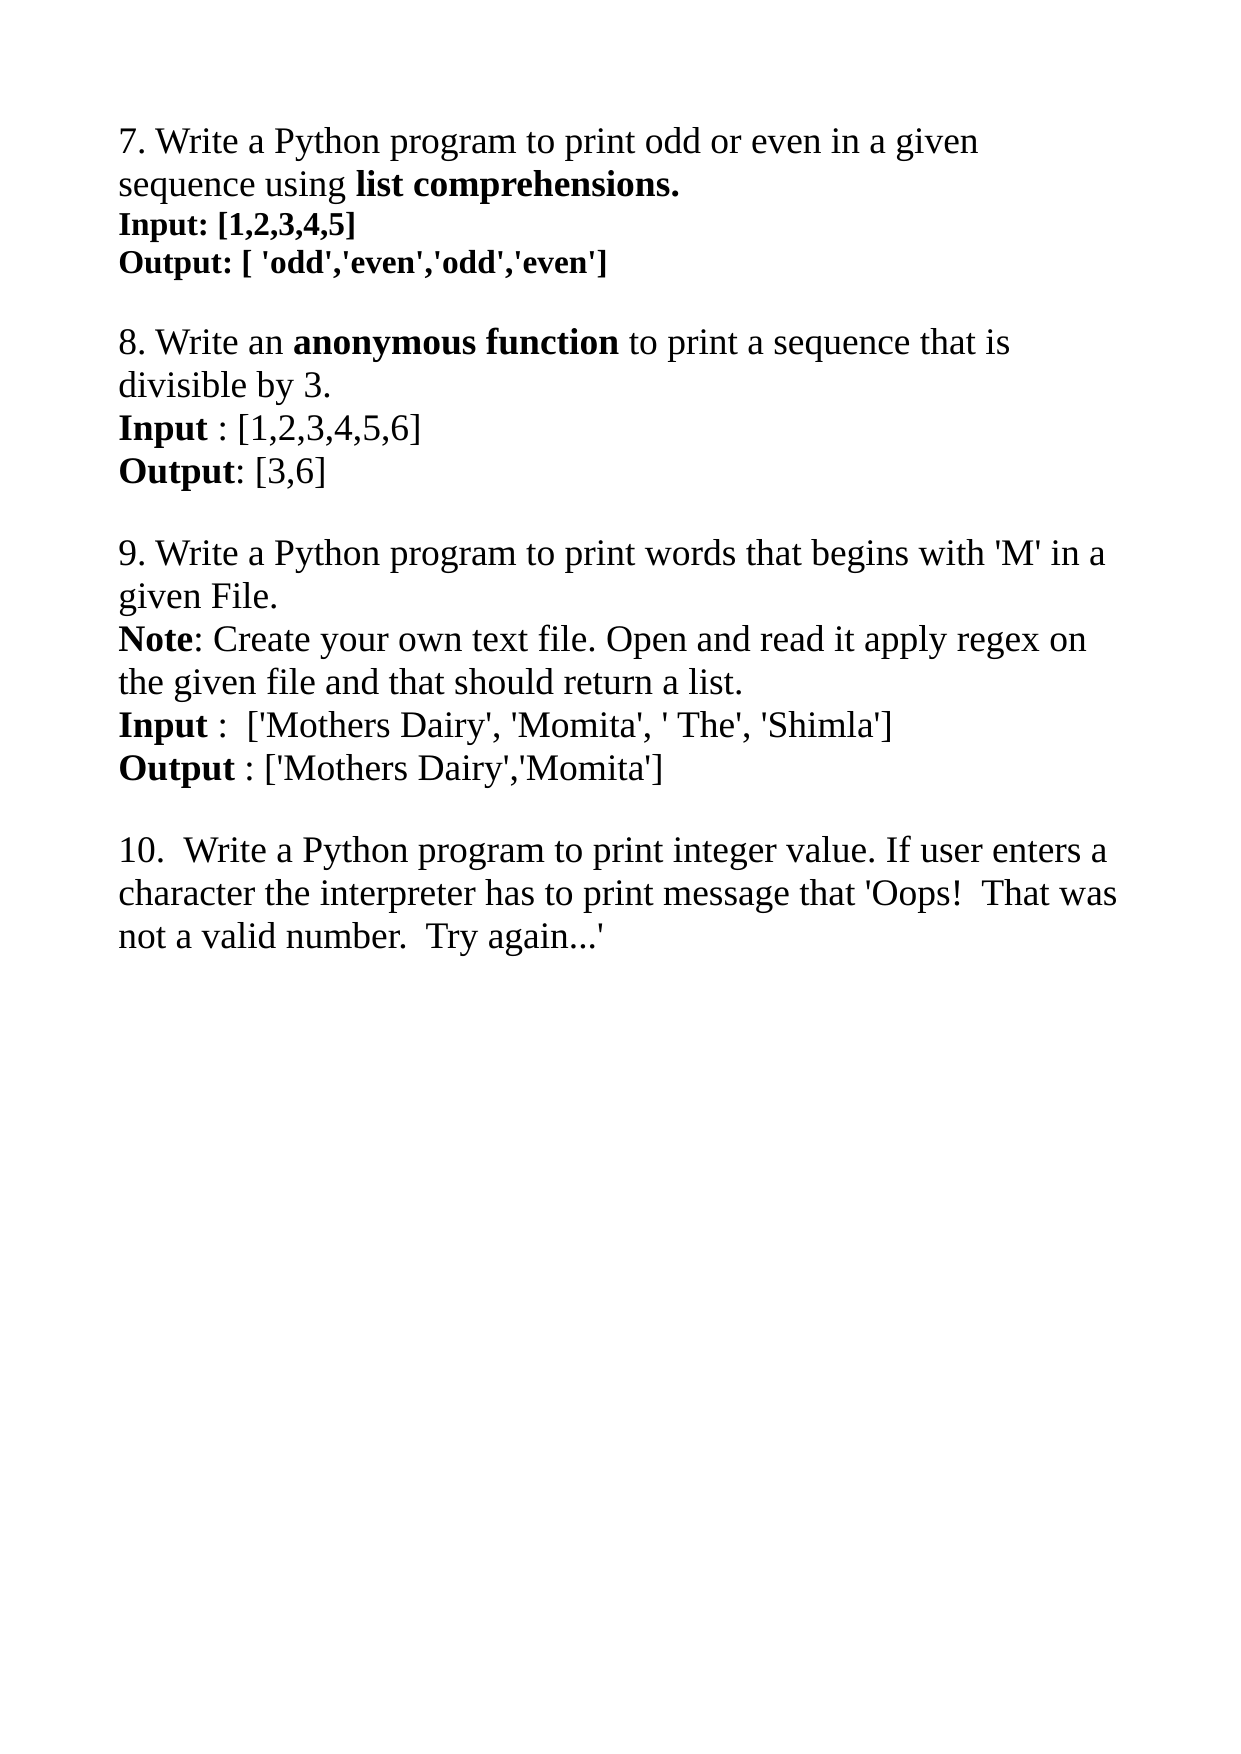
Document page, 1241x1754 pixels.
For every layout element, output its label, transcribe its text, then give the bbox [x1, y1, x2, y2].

text Input : [1,2,3,4,5,6] [118, 406, 1122, 449]
text 8. Write an anonymous function to print a sequence that is divisible by 3. [118, 319, 1122, 406]
text 7. Write a Python program to print odd or even in a given sequence using list comprehensions. [118, 118, 1122, 204]
text 10. Write a Python program to print integer value. If user enters a character the interpreter has to print message that 'Oops! That was not a valid number. Try again...' [118, 827, 1122, 957]
text Input : ['Mothers Dairy', 'Momita', ' The', 'Shimla'] [118, 703, 1122, 746]
text 9. Write a Python program to print words that begins with 'M' in a given File. [118, 530, 1122, 616]
text Output: [3,6] [118, 449, 1122, 492]
text Note: Create your own text file. Open and read it apply regex on the given file and that should return a list. [118, 616, 1122, 703]
text Input: [1,2,3,4,5] [118, 204, 1122, 243]
text Output : ['Mothers Dairy','Momita'] [118, 746, 1122, 789]
text Output: [ 'odd','even','odd','even'] [118, 243, 1122, 281]
